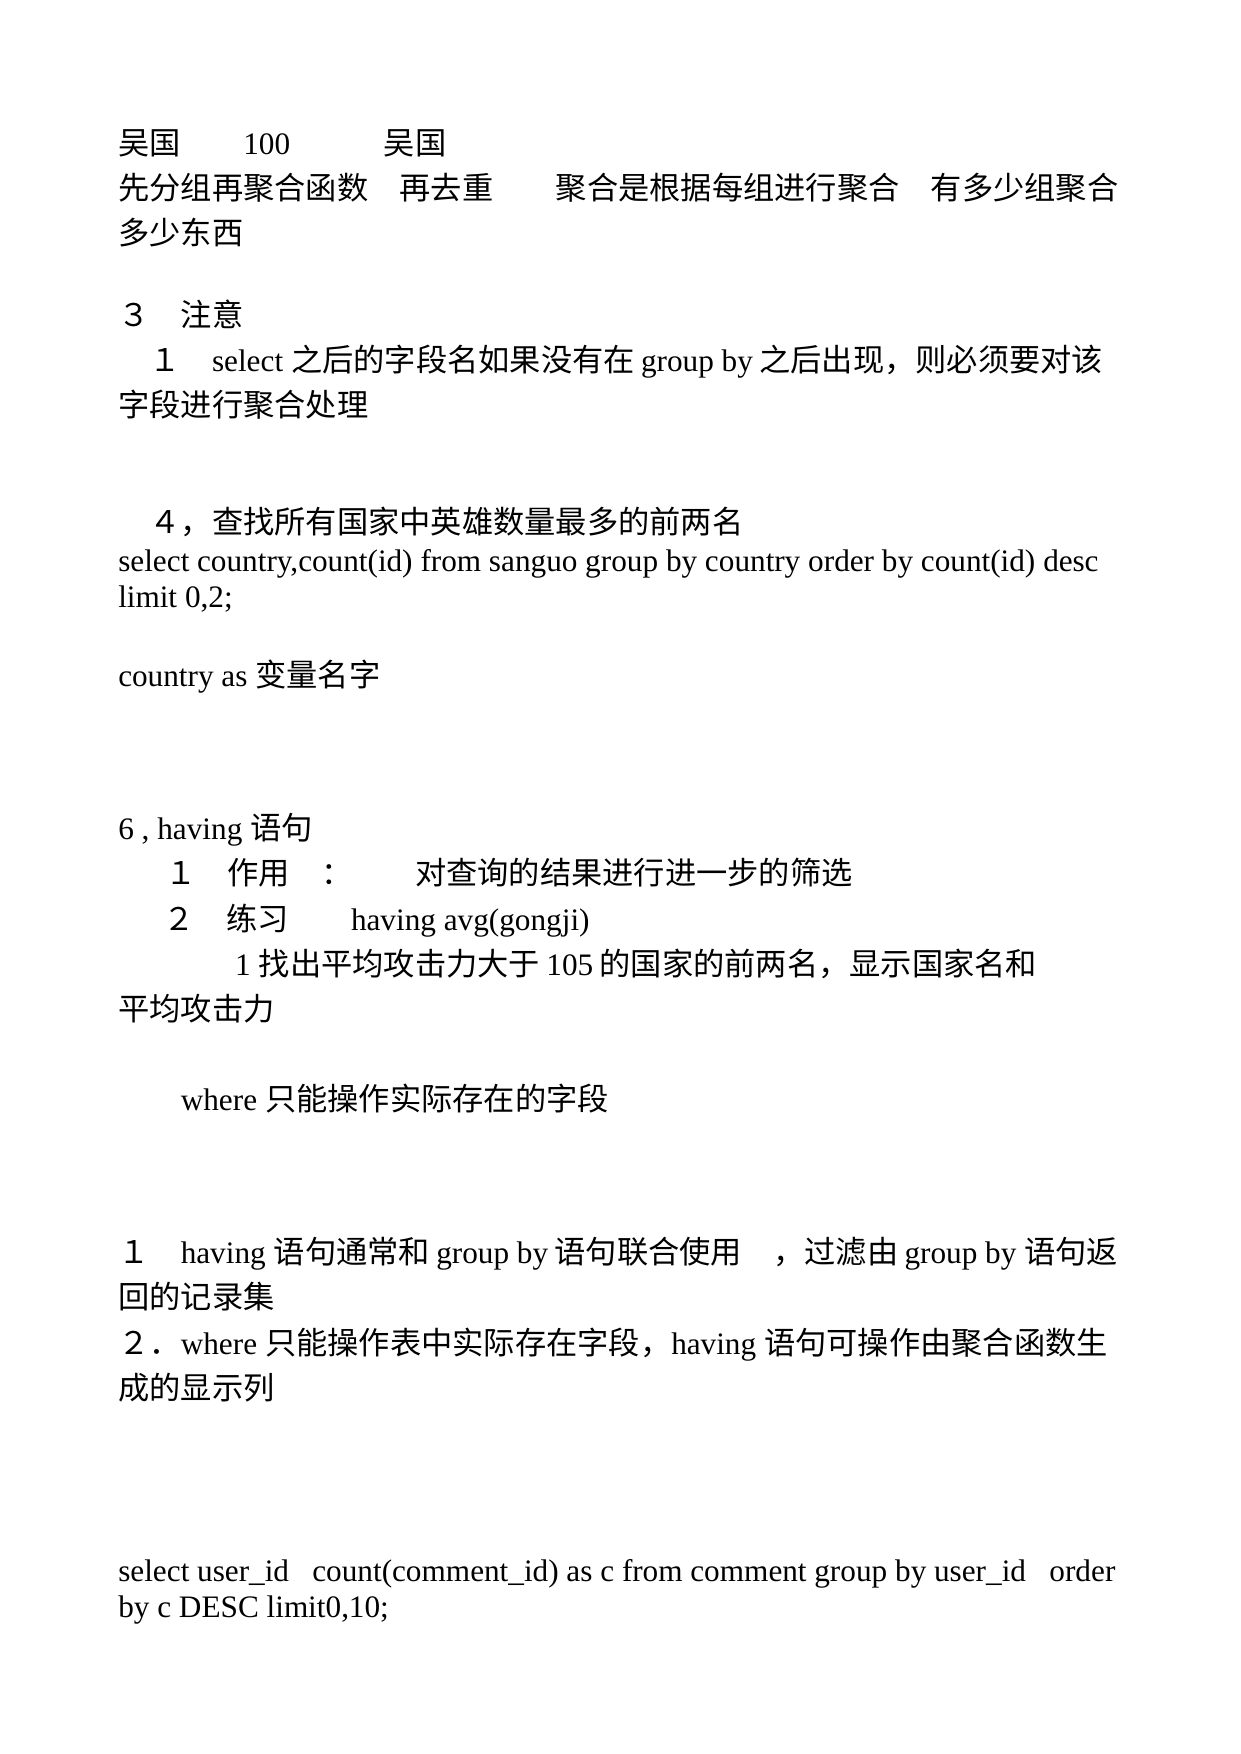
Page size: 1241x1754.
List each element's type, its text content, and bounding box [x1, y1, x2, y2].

text 1 找出平均攻击力大于105的国家的前两名，显示国家名和 [118, 939, 1122, 984]
text ２．where 只能操作表中实际存在字段，having 语句可操作由聚合函数生成的显示列 [118, 1318, 1122, 1408]
text １ 作用 ： 对查询的结果进行进一步的筛选 [118, 848, 1122, 894]
text １ having 语句通常和group by语句联合使用 ，过滤由group by 语句返回的记录集 [118, 1227, 1122, 1318]
text 吴国 100 吴国 [118, 118, 1122, 163]
text 6 , having 语句 [118, 803, 1122, 848]
text 先分组再聚合函数 再去重 聚合是根据每组进行聚合 有多少组聚合多少东西 [118, 163, 1122, 254]
text ３ 注意 [118, 290, 1122, 335]
text １ select 之后的字段名如果没有在group by之后出现，则必须要对该字段进行聚合处理 [118, 335, 1122, 425]
text ４，查找所有国家中英雄数量最多的前两名 [118, 497, 1122, 542]
text select country,count(id) from sanguo group by country order by count(id) desc limit 0,2; [118, 542, 1122, 614]
text country as 变量名字 [118, 650, 1122, 695]
text select user_id count(comment_id) as c from comment group by user_id order by c DESC limit0,10; [118, 1552, 1122, 1624]
text where 只能操作实际存在的字段 [118, 1074, 1122, 1120]
text 平均攻击力 [118, 984, 1122, 1029]
text ２ 练习 having avg(gongji) [118, 894, 1122, 939]
